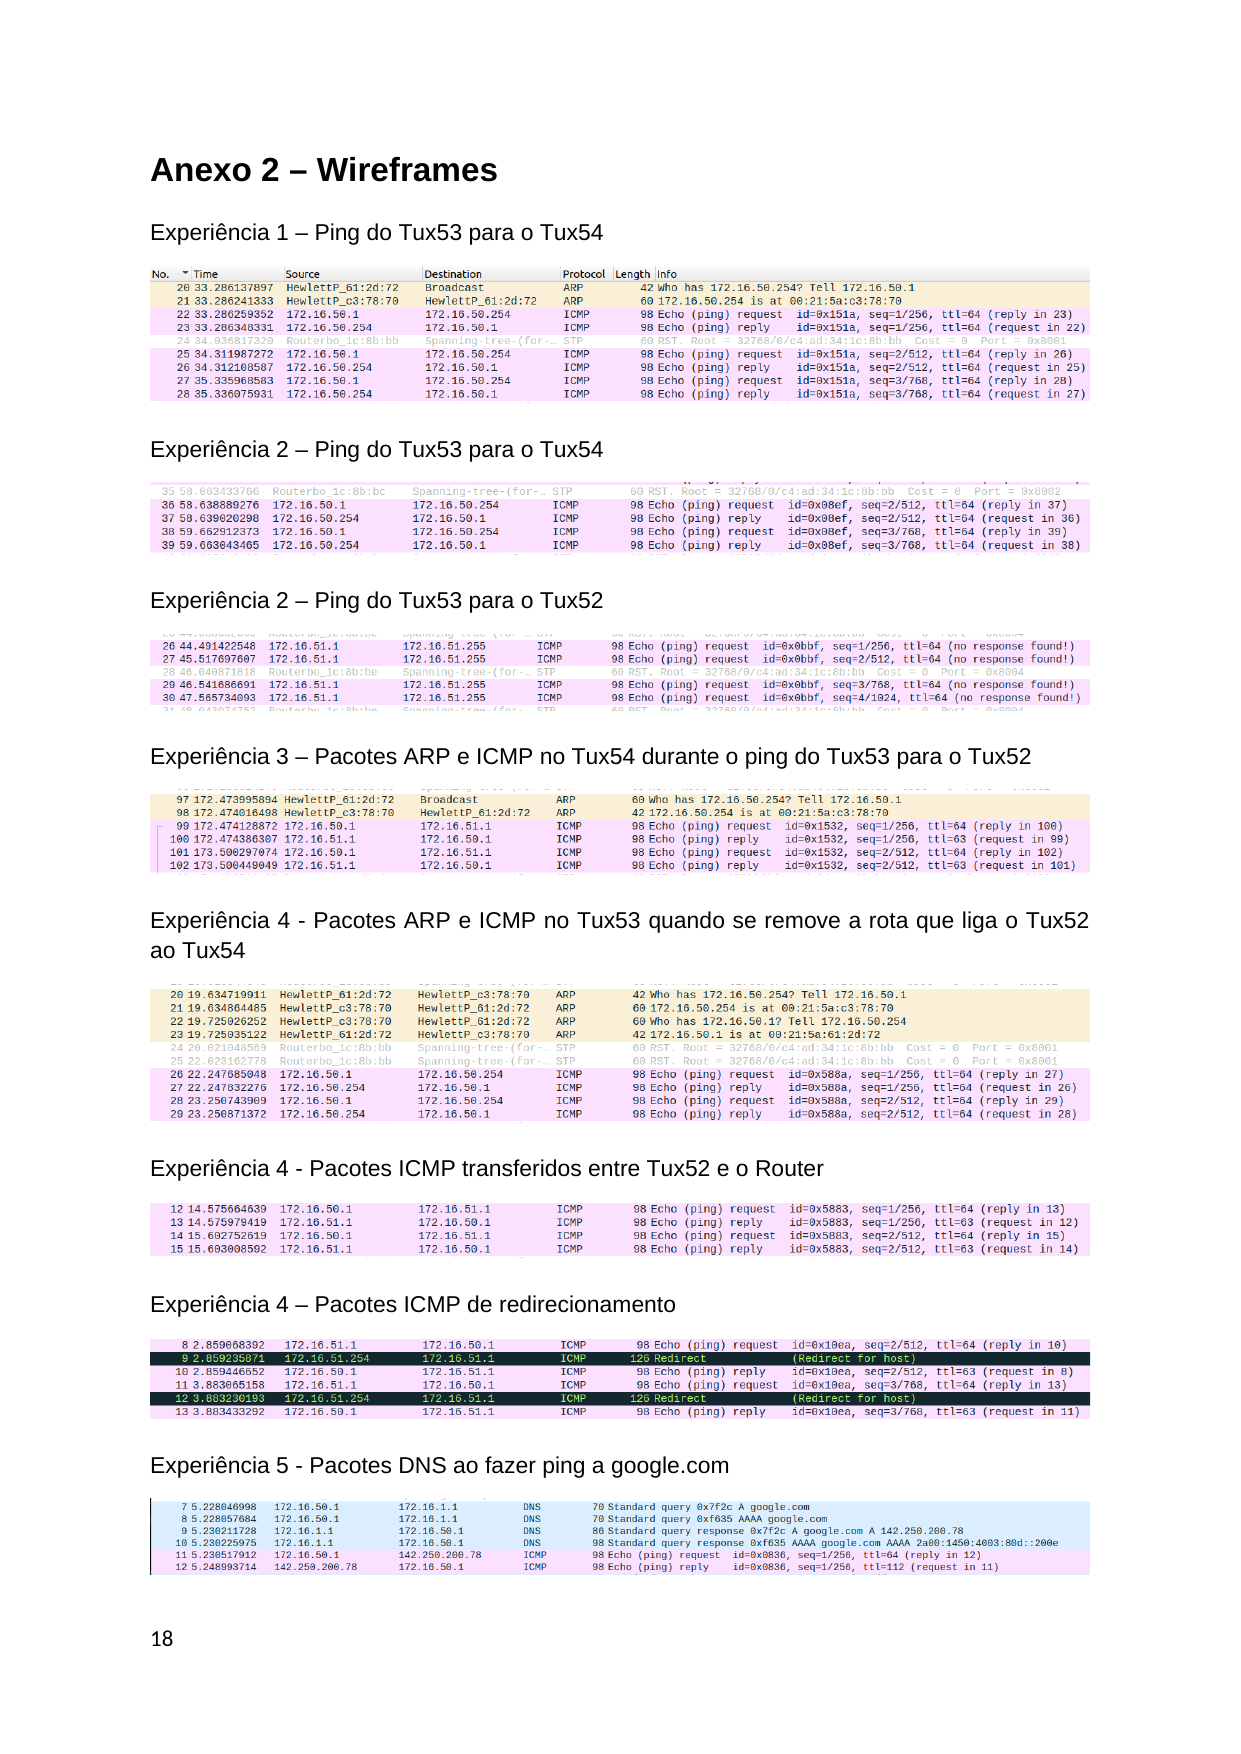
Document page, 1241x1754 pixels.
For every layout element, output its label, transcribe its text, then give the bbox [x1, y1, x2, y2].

text Experiência 4 – Pacotes ICMP de redirecionamento [150, 1258, 1090, 1317]
text Experiência 4 - Pacotes ARP e ICMP no Tux53 quando se remove a rota que liga o Tux52 ao Tux54 [150, 875, 1090, 964]
text Experiência 2 – Ping do Tux53 para o Tux52 [150, 555, 1090, 614]
picture [150, 482, 1091, 555]
text Anexo 2 – Wireframes [150, 150, 1090, 188]
picture [150, 984, 1091, 1123]
picture [150, 1201, 1091, 1258]
text Experiência 3 – Pacotes ARP e ICMP no Tux54 durante o ping do Tux53 para o Tux52 [150, 711, 1090, 769]
text Experiência 4 - Pacotes ICMP transferidos entre Tux52 e o Router [150, 1123, 1090, 1181]
picture [150, 1337, 1091, 1420]
text Experiência 2 – Ping do Tux53 para o Tux54 [150, 403, 1090, 462]
picture [150, 789, 1091, 875]
picture [150, 1498, 1091, 1575]
text Experiência 5 - Pacotes DNS ao fazer ping a google.com [150, 1420, 1090, 1478]
text Experiência 1 – Ping do Tux53 para o Tux54 [150, 219, 1090, 246]
picture [150, 266, 1091, 403]
picture [150, 634, 1091, 711]
